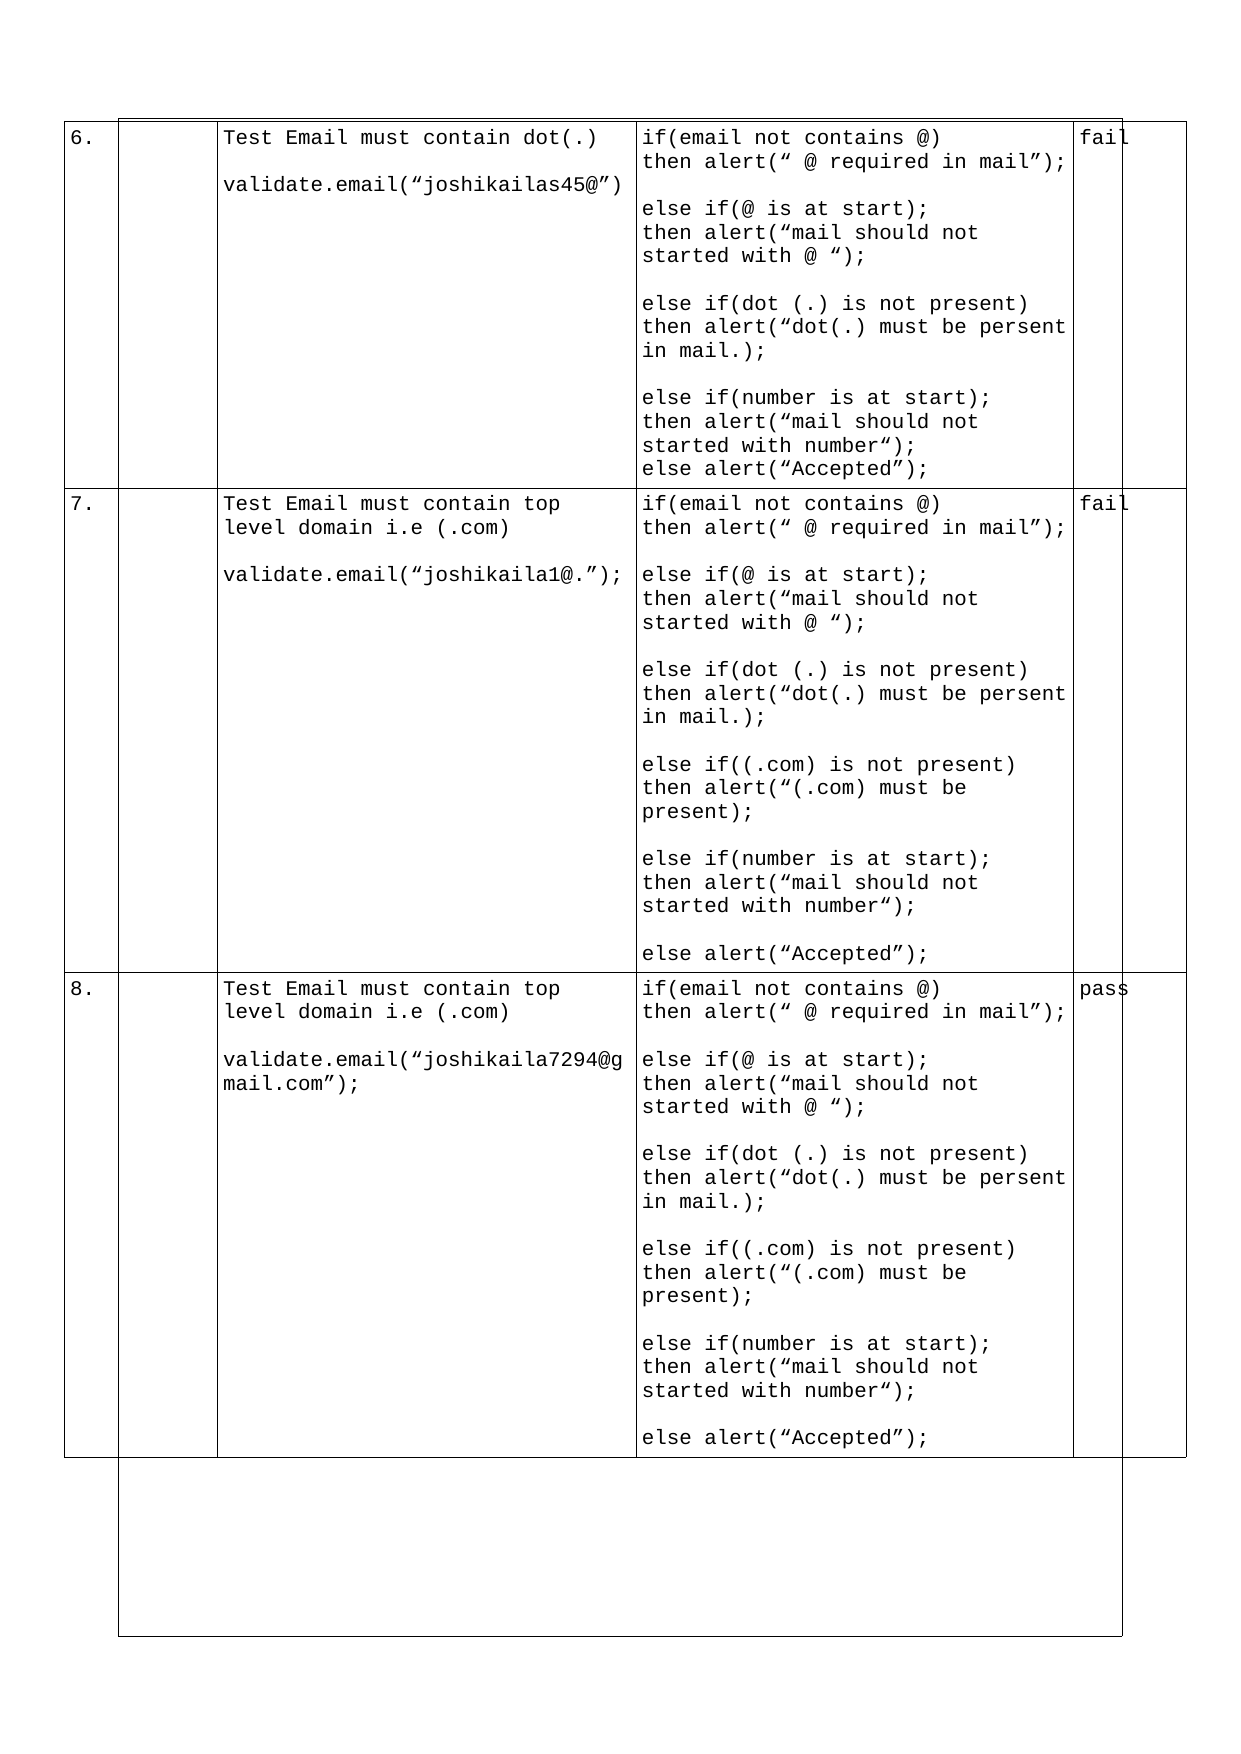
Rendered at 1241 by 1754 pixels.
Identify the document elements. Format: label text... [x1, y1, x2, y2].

table_cell fail [1123, 122, 1186, 488]
table_cell 6. [65, 122, 118, 488]
table_cell fail [1074, 122, 1122, 488]
table_cell 8. [65, 973, 118, 1457]
table_cell pass [1074, 973, 1122, 1457]
table_cell 7. [65, 489, 118, 972]
table_cell [119, 973, 217, 1457]
table_cell if(email not contains @) then alert(“ @ required in mail”); else if(@ is at start); then alert(“mail should not started with @ “); else if(dot (.) is not present) then alert(“dot(.) must be persent in mail.); else if((.com) is not present) then alert(“(.com) must be present); else if(number is at start); then alert(“mail should not started with number“); else alert(“Accepted”); [637, 489, 1073, 972]
table_cell Test Email must contain top level domain i.e (.com) validate.email(“joshikaila1@.”); [218, 489, 636, 972]
table_cell fail [1074, 489, 1122, 972]
table_cell Test Email must contain dot(.) validate.email(“joshikailas45@”) [218, 122, 636, 488]
table_cell [119, 122, 217, 488]
table_cell pass [1123, 973, 1186, 1457]
table_cell if(email not contains @) then alert(“ @ required in mail”); else if(@ is at start); then alert(“mail should not started with @ “); else if(dot (.) is not present) then alert(“dot(.) must be persent in mail.); else if((.com) is not present) then alert(“(.com) must be present); else if(number is at start); then alert(“mail should not started with number“); else alert(“Accepted”); [637, 973, 1073, 1457]
table_cell if(email not contains @) then alert(“ @ required in mail”); else if(@ is at start); then alert(“mail should not started with @ “); else if(dot (.) is not present) then alert(“dot(.) must be persent in mail.); else if(number is at start); then alert(“mail should not started with number“); else alert(“Accepted”); [637, 122, 1073, 488]
table_cell [119, 489, 217, 972]
table_cell Test Email must contain top level domain i.e (.com) validate.email(“joshikaila7294@gmail.com”); [218, 973, 636, 1457]
table_cell fail [1123, 489, 1186, 972]
